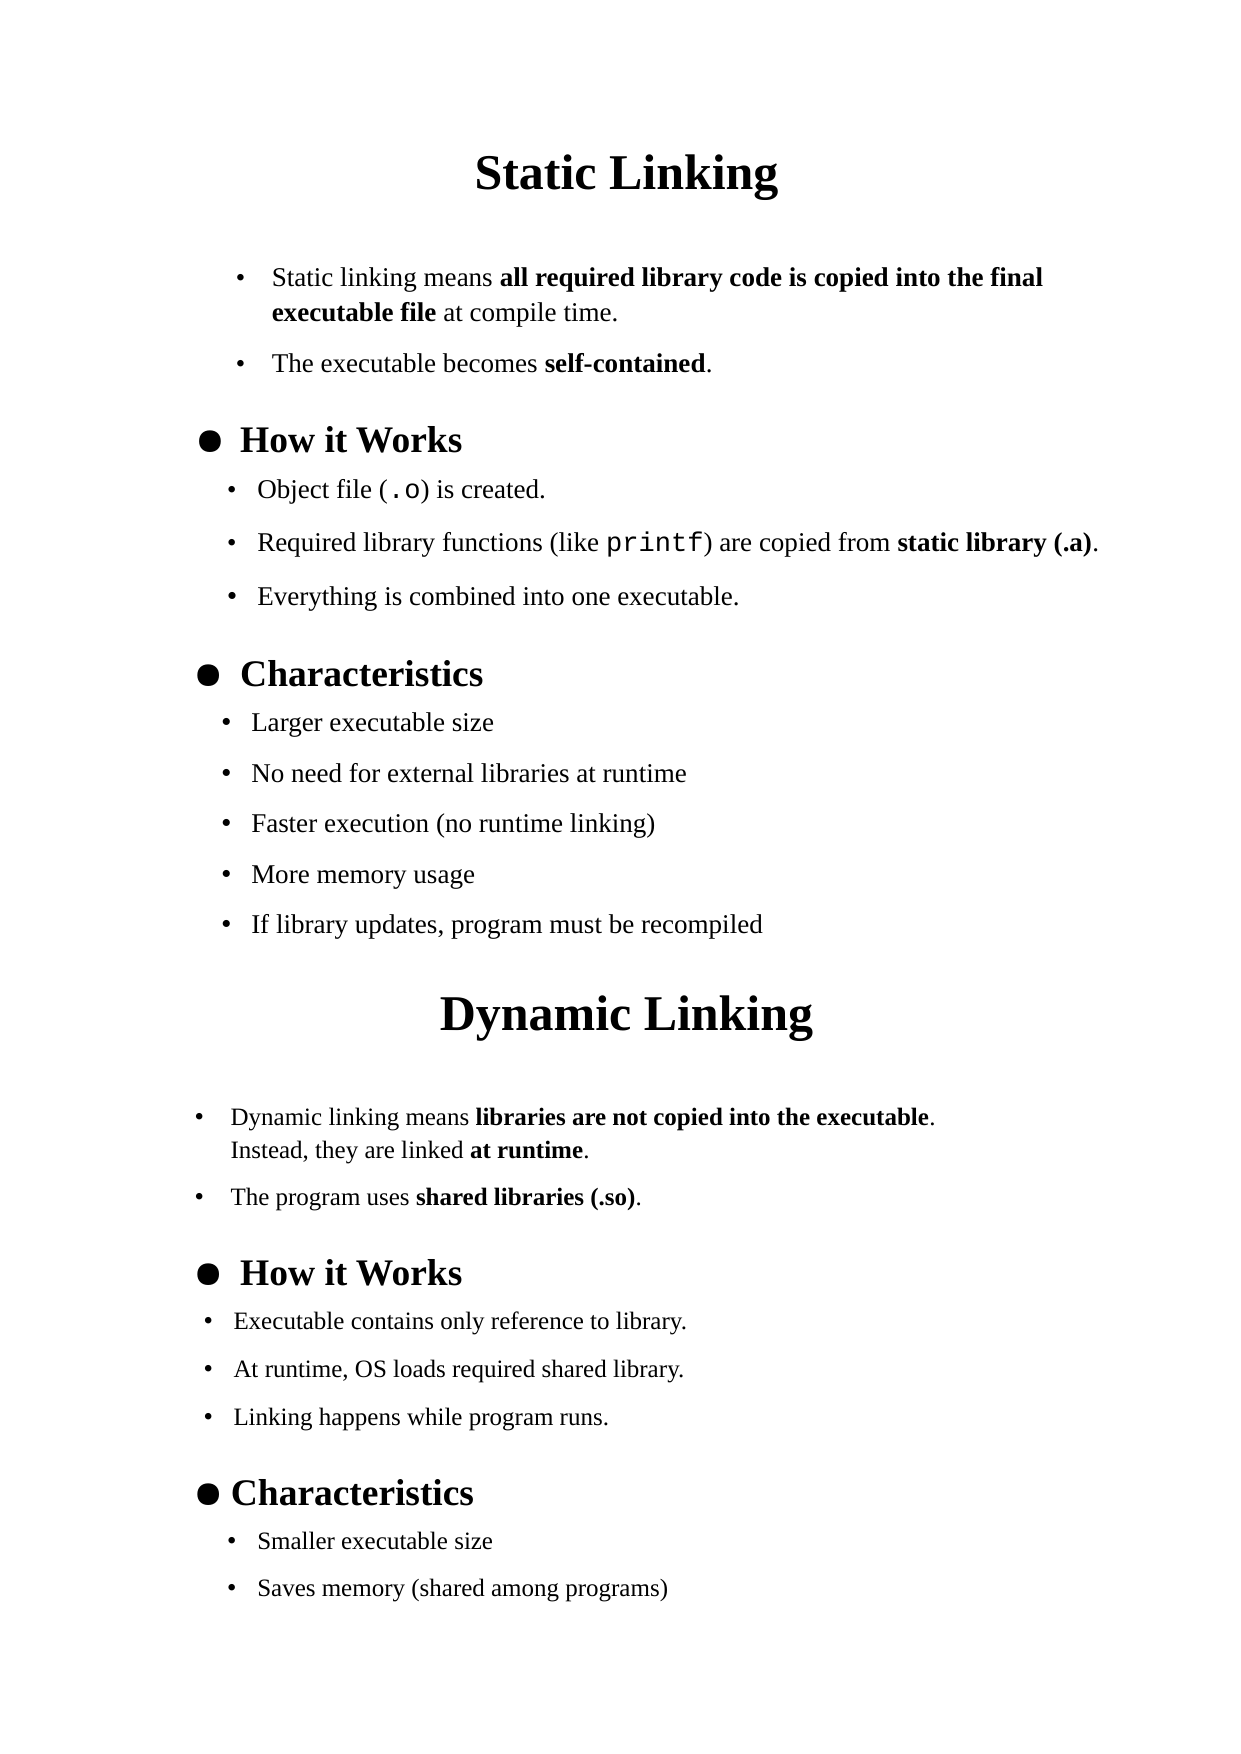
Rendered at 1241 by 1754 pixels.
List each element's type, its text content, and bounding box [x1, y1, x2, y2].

list Required library functions (like printf) are copied from static library (.a). [227, 527, 1122, 560]
list At runtime, OS loads required shared library. [204, 1354, 1122, 1383]
list The program uses shared libraries (.so). [195, 1182, 1122, 1211]
list If library updates, program must be recompiled [222, 909, 1122, 940]
subtitle Characteristics [193, 651, 1122, 694]
list Everything is combined into one executable. [227, 579, 1122, 611]
list No need for external libraries at runtime [222, 757, 1122, 788]
list Larger executable size [222, 707, 1122, 738]
list Faster execution (no runtime linking) [222, 808, 1122, 839]
subtitle How it Works [193, 1251, 1122, 1294]
list The executable becomes self-contained. [236, 347, 1122, 378]
subtitle Dynamic Linking [118, 984, 1122, 1042]
list Saves memory (shared among programs) [227, 1573, 1122, 1602]
list Dynamic linking means libraries are not copied into the executable. Instead, they are linked at runtime. [195, 1102, 1122, 1163]
list Smaller executable size [227, 1526, 1122, 1554]
subtitle How it Works [195, 418, 1122, 461]
list More memory usage [222, 858, 1122, 889]
subtitle Characteristics [193, 1470, 1122, 1513]
list Linking happens while program runs. [204, 1402, 1122, 1430]
list Static linking means all required library code is copied into the final executable file at compile time. [236, 261, 1122, 328]
list Object file (.o) is created. [227, 473, 1122, 507]
subtitle Static Linking [118, 143, 1122, 201]
list Executable contains only reference to library. [204, 1306, 1122, 1335]
